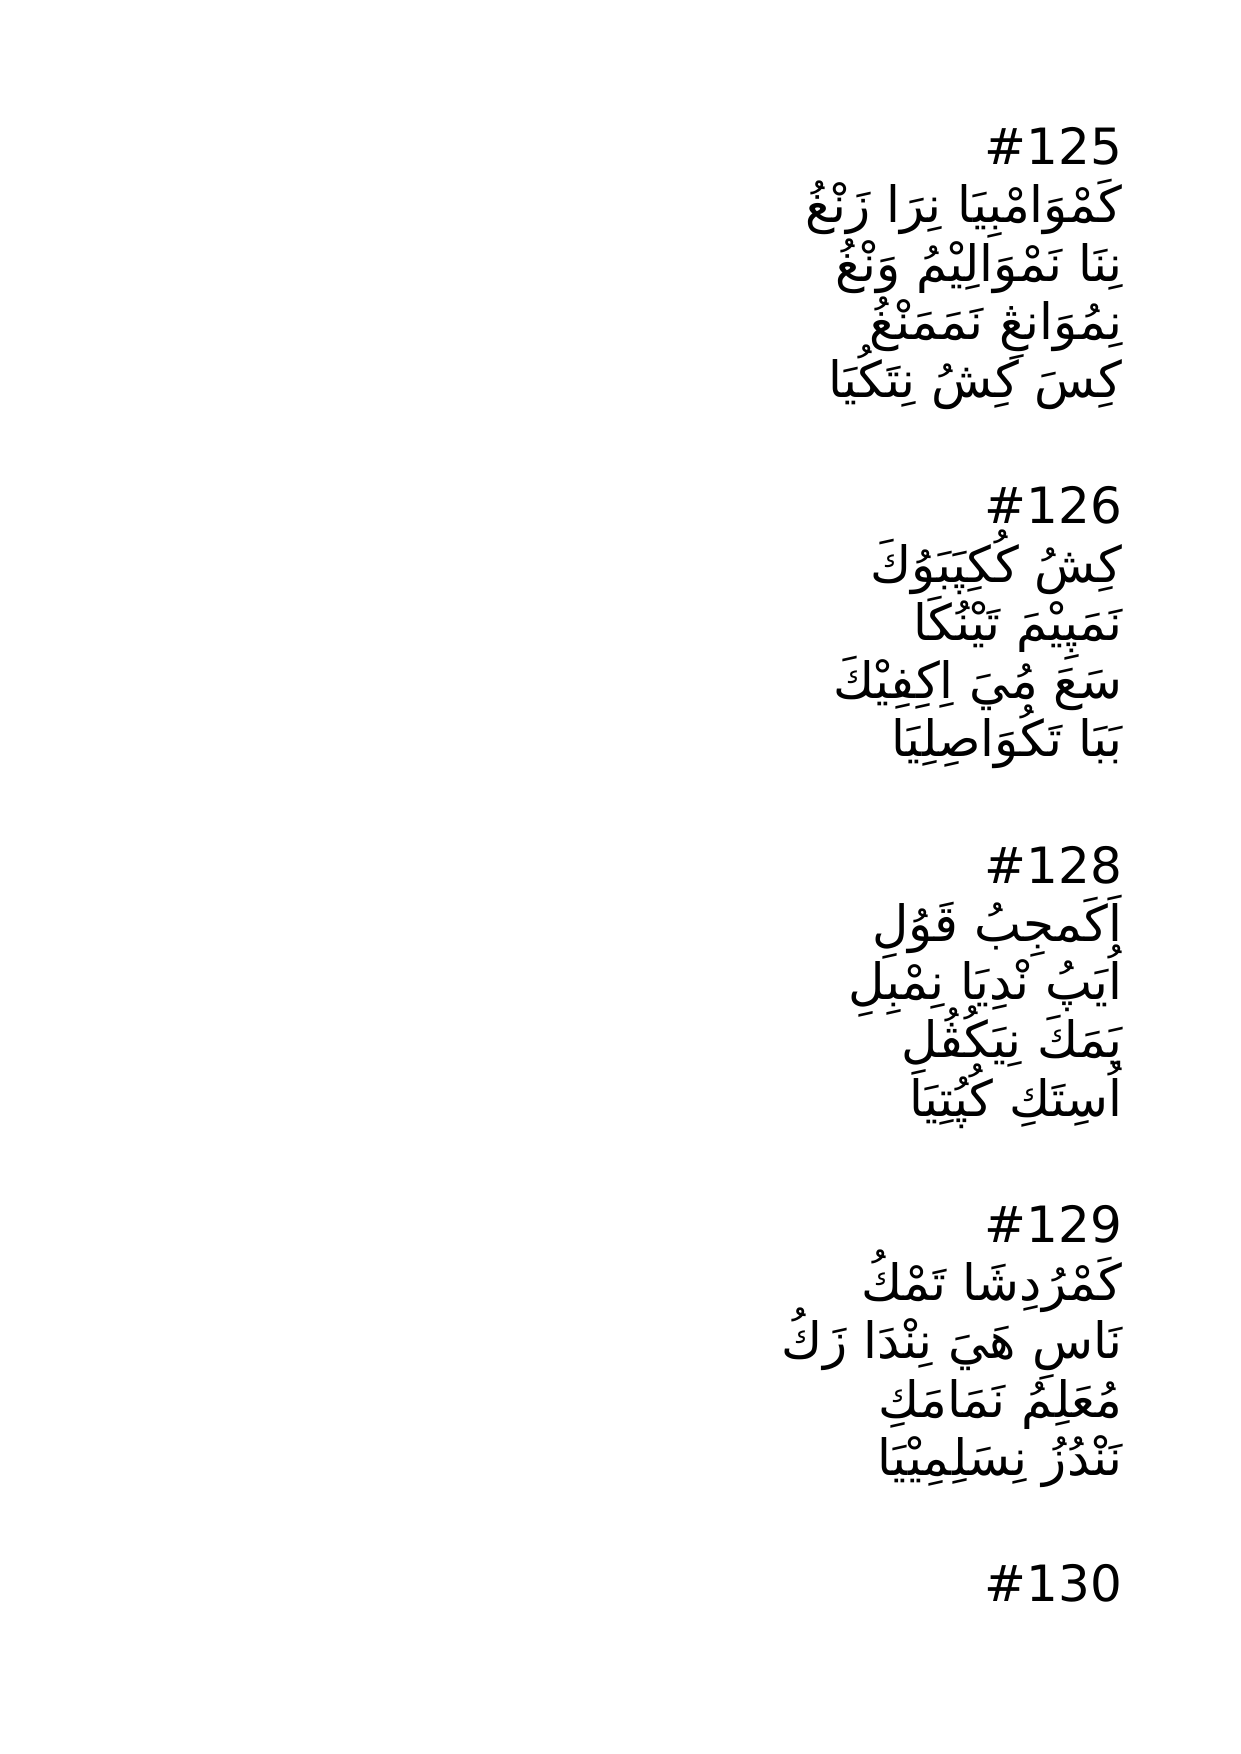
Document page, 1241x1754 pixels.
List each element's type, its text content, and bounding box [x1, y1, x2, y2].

text نَمَپِيْمَ تَيْنُكَا [118, 594, 1122, 652]
text كِشُ كُكِپَبَوُكَ [118, 536, 1122, 594]
text كِسَ كِشُ نِتَكُيَا [118, 351, 1122, 409]
text كَمْوَامْبِيَا نِرَا زَنْغُ [118, 176, 1122, 234]
text #126 [118, 477, 1122, 536]
text نَاسِ هَيَ نِنْدَا زَكُ [118, 1312, 1122, 1371]
text نِنَا نَمْوَالِيْمُ وَنْغُ [118, 234, 1122, 293]
text مُعَلِمُ نَمَامَكِ [118, 1371, 1122, 1429]
text #125 [118, 118, 1122, 176]
text #128 [118, 837, 1122, 895]
text سَعَ مُيَ اِكِفِيْكَ [118, 652, 1122, 710]
text نِمُوَانڠِ نَمَمَنْغُ [118, 293, 1122, 351]
text كَمْرُدِشَا تَمْكُ [118, 1254, 1122, 1312]
text يَمَكَ نِيَكُڤُلِ [118, 1011, 1122, 1069]
text اُيَپُ نْدِيَا نِمْبِلِ [118, 953, 1122, 1011]
text نَنْدُزُ نِسَلِمِيْيَا [118, 1429, 1122, 1487]
text #129 [118, 1196, 1122, 1254]
text #130 [118, 1555, 1122, 1613]
text بَبَا تَكُوَاصِلِيَا [118, 710, 1122, 768]
text اُسِتَكِ كُپُتِيَا [118, 1069, 1122, 1128]
text اَكَمجِبُ قَوُلِ [118, 895, 1122, 953]
